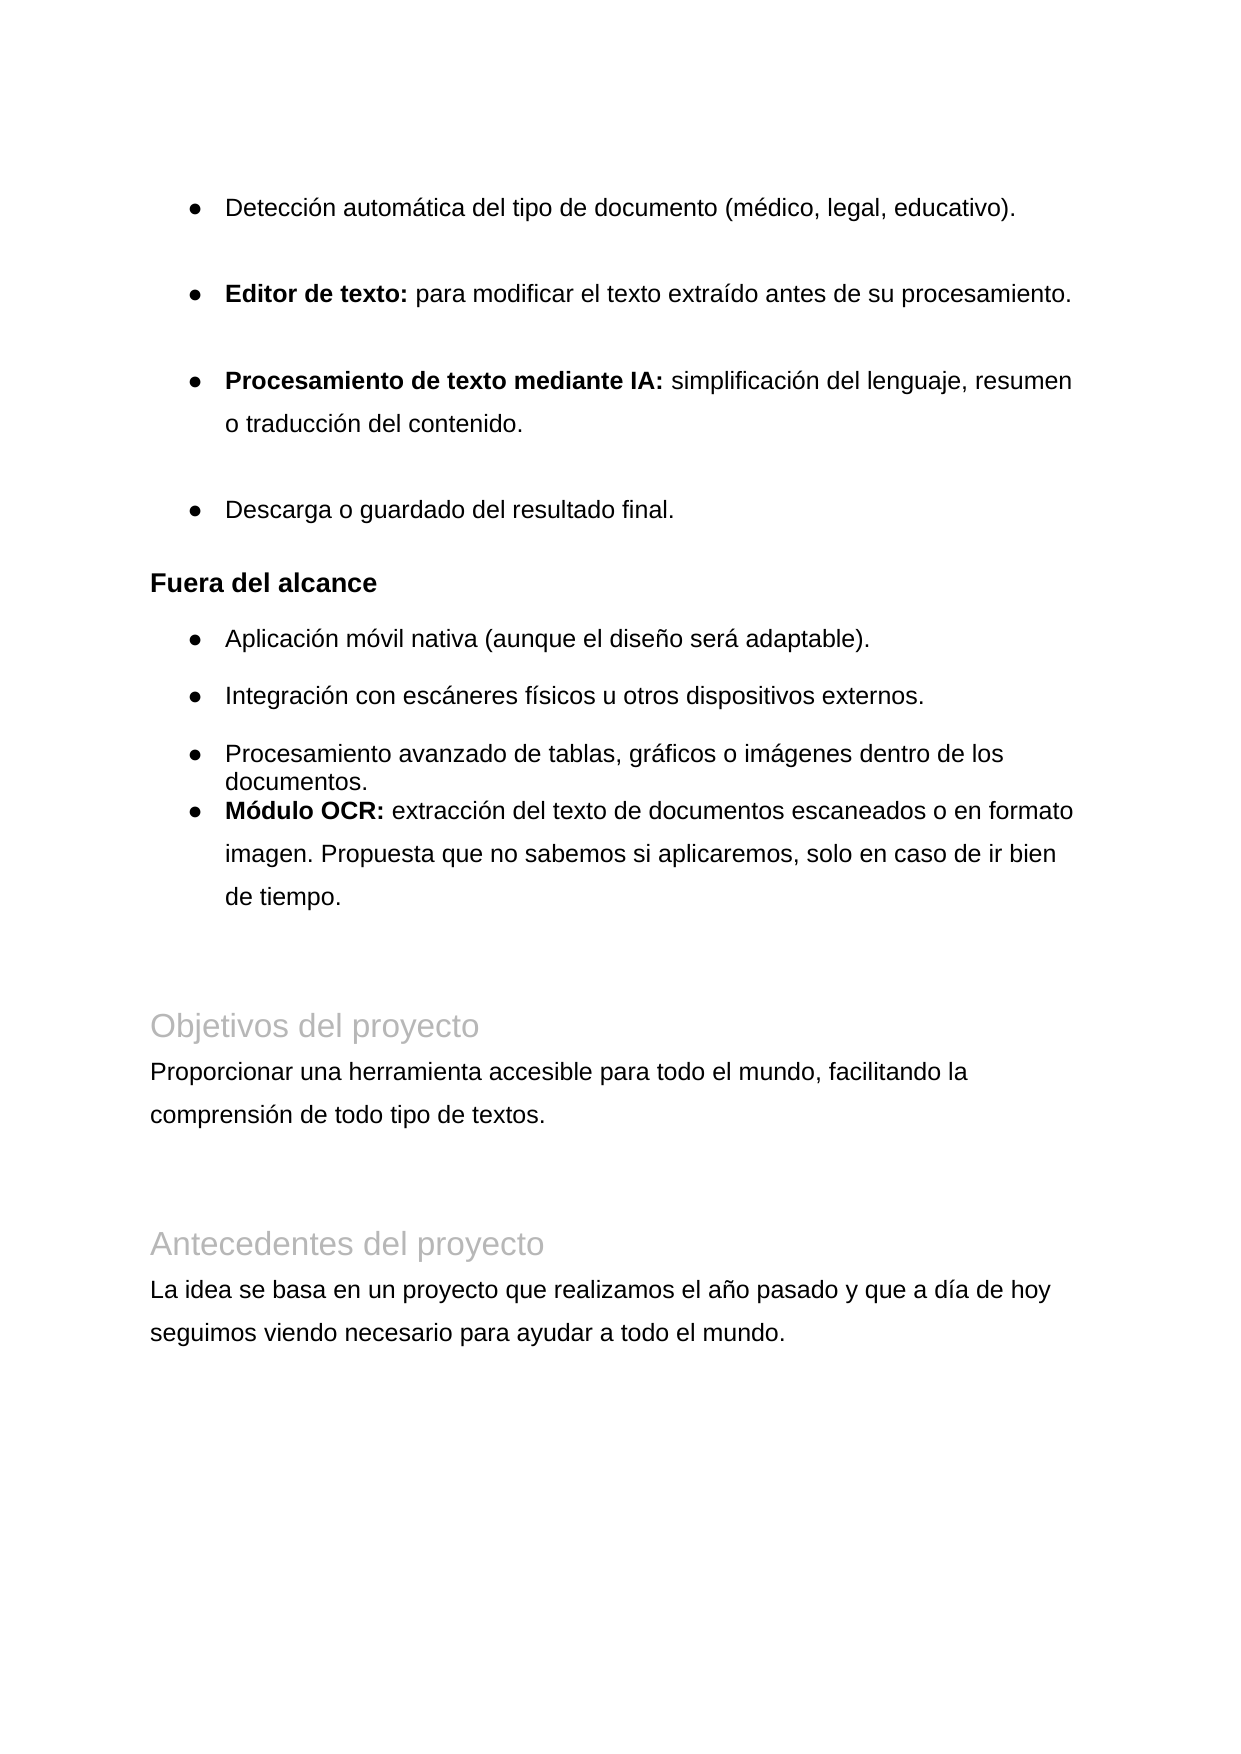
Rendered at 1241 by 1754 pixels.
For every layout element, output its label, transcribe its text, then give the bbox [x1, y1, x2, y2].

subtitle Fuera del alcance [150, 567, 1090, 598]
list Detección automática del tipo de documento (médico, legal, educativo). [187, 193, 1090, 265]
subtitle Antecedentes del proyecto [150, 1224, 1090, 1262]
text Proporcionar una herramienta accesible para todo el mundo, facilitando la comprensión de todo tipo de textos. [150, 1057, 1090, 1129]
list Descarga o guardado del resultado final. [187, 495, 1090, 524]
list Módulo OCR: extracción del texto de documentos escaneados o en formato imagen. Propuesta que no sabemos si aplicaremos, solo en caso de ir bien de tiempo. [187, 796, 1090, 911]
list Aplicación móvil nativa (aunque el diseño será adaptable). [187, 623, 1090, 681]
list Editor de texto: para modificar el texto extraído antes de su procesamiento. [187, 279, 1090, 351]
subtitle Objetivos del proyecto [150, 1006, 1090, 1044]
list Procesamiento de texto mediante IA: simplificación del lenguaje, resumen o traducción del contenido. [187, 366, 1090, 481]
list Integración con escáneres físicos u otros dispositivos externos. [187, 681, 1090, 738]
list Procesamiento avanzado de tablas, gráficos o imágenes dentro de los documentos. [187, 738, 1090, 796]
text La idea se basa en un proyecto que realizamos el año pasado y que a día de hoy seguimos viendo necesario para ayudar a todo el mundo. [150, 1275, 1090, 1347]
